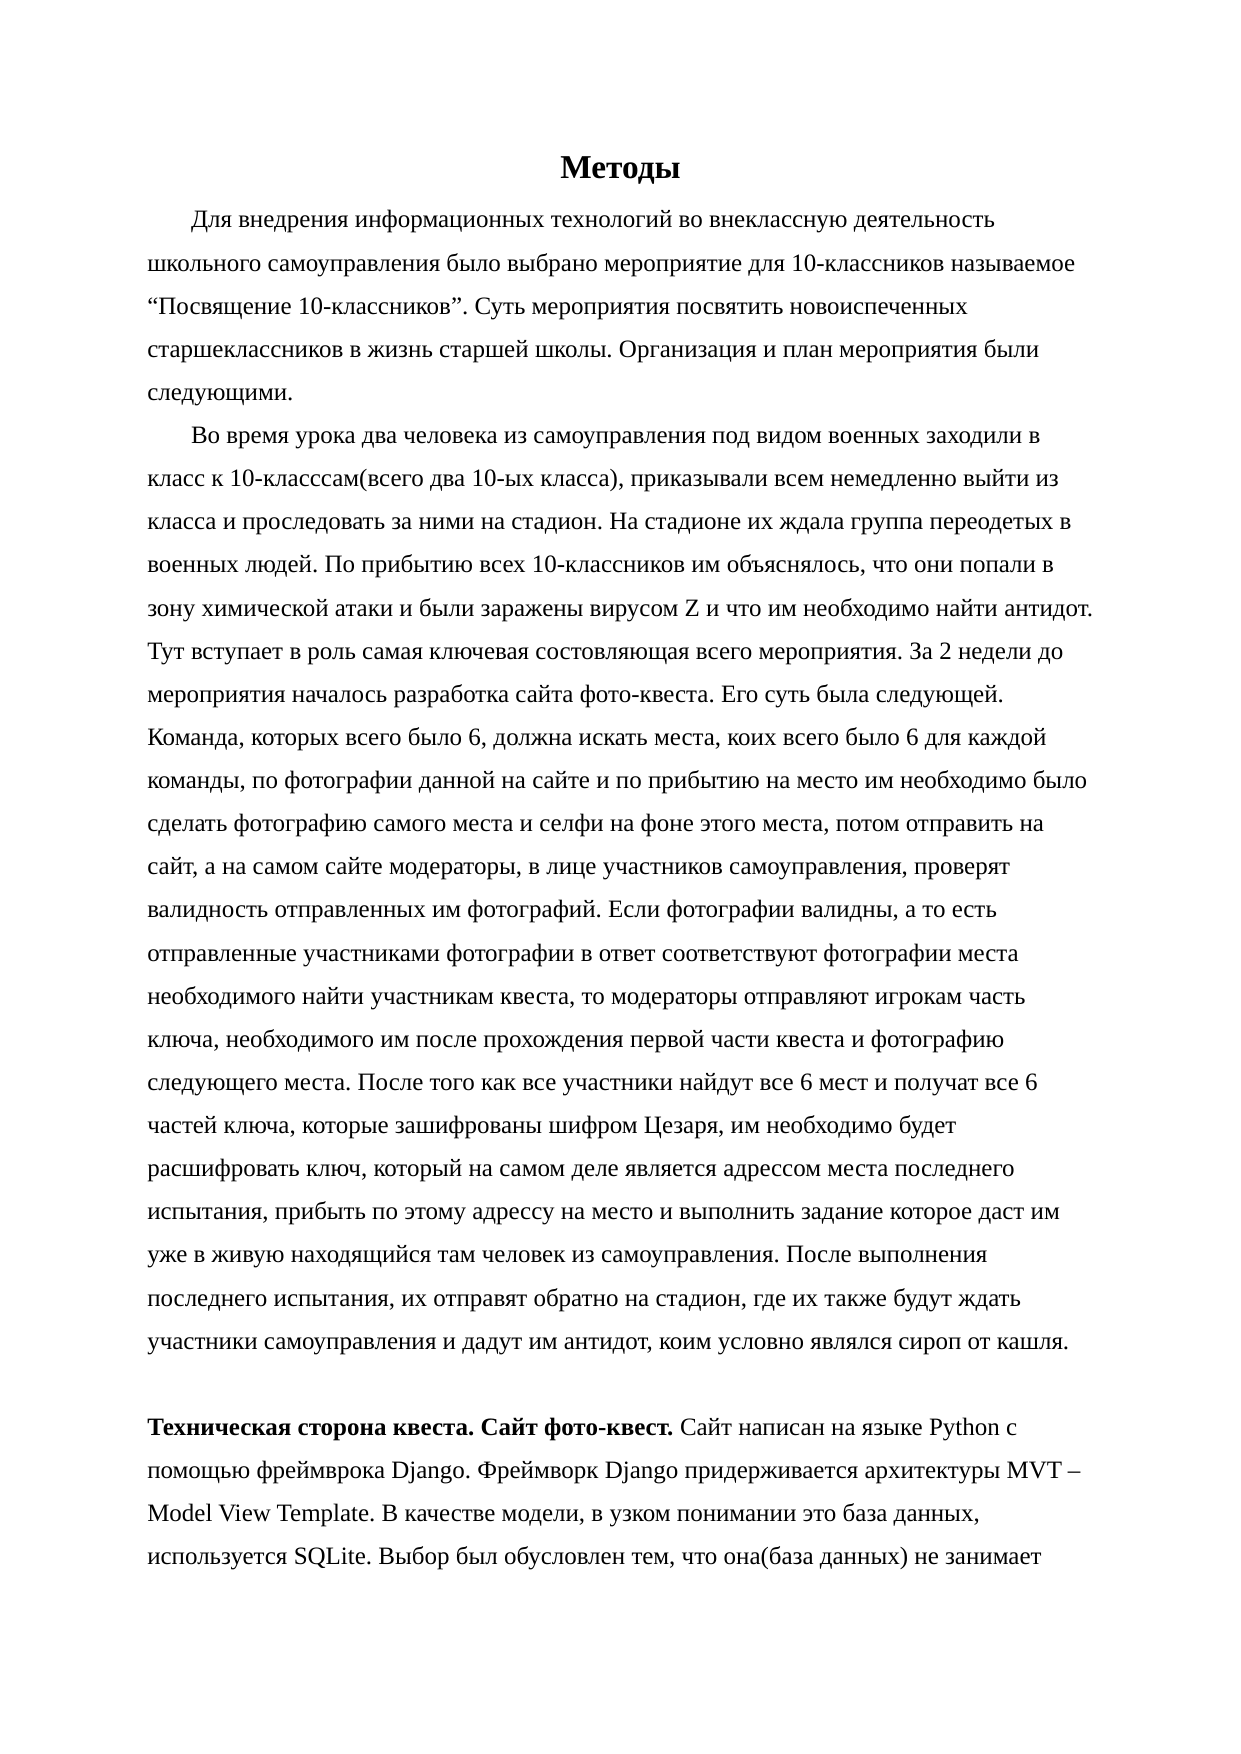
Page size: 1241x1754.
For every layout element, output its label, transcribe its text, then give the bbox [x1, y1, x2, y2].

text Во время урока два человека из самоуправления под видом военных заходили в класс к 10-класссам(всего два 10-ых класса), приказывали всем немедленно выйти из класса и проследовать за ними на стадион. На стадионе их ждала группа переодетых в военных людей. По прибытию всех 10-классников им объяснялось, что они попали в зону химической атаки и были заражены вирусом Z и что им необходимо найти антидот. Тут вступает в роль самая ключевая состовляющая всего мероприятия. За 2 недели до мероприятия началось разработка сайта фото-квеста. Его суть была следующей. Команда, которых всего было 6, должна искать места, коих всего было 6 для каждой команды, по фотографии данной на сайте и по прибытию на место им необходимо было сделать фотографию самого места и селфи на фоне этого места, потом отправить на сайт, а на самом сайте модераторы, в лице участников самоуправления, проверят валидность отправленных им фотографий. Если фотографии валидны, а то есть отправленные участниками фотографии в ответ соответствуют фотографии места необходимого найти участникам квеста, то модераторы отправляют игрокам часть ключа, необходимого им после прохождения первой части квеста и фотографию следующего места. После того как все участники найдут все 6 мест и получат все 6 частей ключа, которые зашифрованы шифром Цезаря, им необходимо будет расшифровать ключ, который на самом деле является адрессом места последнего испытания, прибыть по этому адрессу на место и выполнить задание которое даст им уже в живую находящийся там человек из самоуправления. После выполнения последнего испытания, их отправят обратно на стадион, где их также будут ждать участники самоуправления и дадут им антидот, коим условно являлся сироп от кашля. [147, 420, 1093, 1354]
text Для внедрения информационных технологий во внеклассную деятельность школьного самоуправления было выбрано мероприятие для 10-классников называемое “Посвящение 10-классников”. Суть мероприятия посвятить новоиспеченных старшеклассников в жизнь старшей школы. Организация и план мероприятия были следующими. [147, 204, 1093, 406]
text Методы [147, 147, 1093, 185]
text Техническая сторона квеста. Сайт фото-квест. Сайт написан на языке Python с помощью фреймврока Django. Фреймворк Django придерживается архитектуры MVT – Model View Template. В качестве модели, в узком понимании это база данных, используется SQLite. Выбор был обусловлен тем, что она(база данных) не занимает [147, 1412, 1093, 1570]
